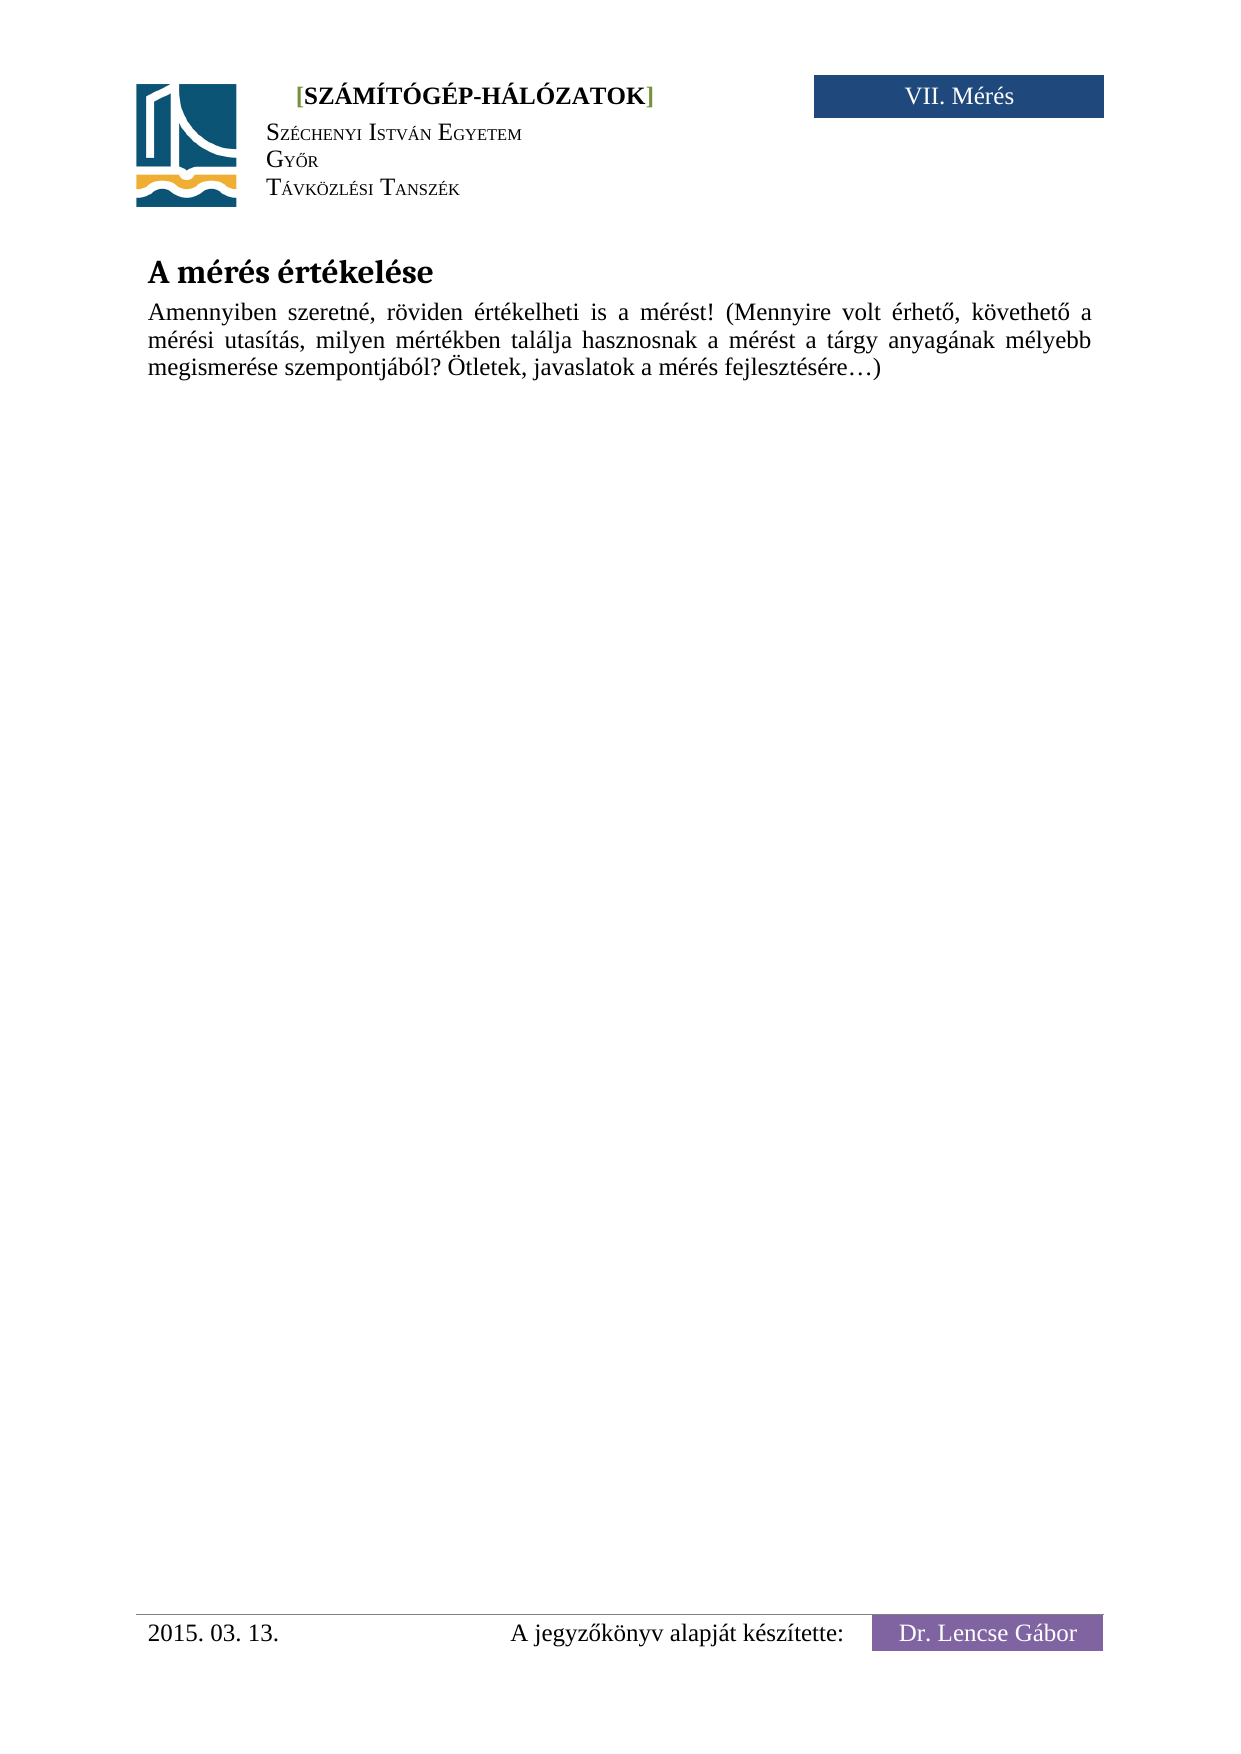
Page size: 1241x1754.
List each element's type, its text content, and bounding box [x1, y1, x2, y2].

picture [136, 84, 237, 207]
subtitle A mérés értékelése [148, 253, 1092, 292]
text Amennyiben szeretné, röviden értékelheti is a mérést! (Mennyire volt érhető, követhető a mérési utasítás, milyen mértékben találja hasznosnak a mérést a tárgy anyagának mélyebb megismerése szempontjából? Ötletek, javaslatok a mérés fejlesztésére…) [148, 298, 1092, 381]
